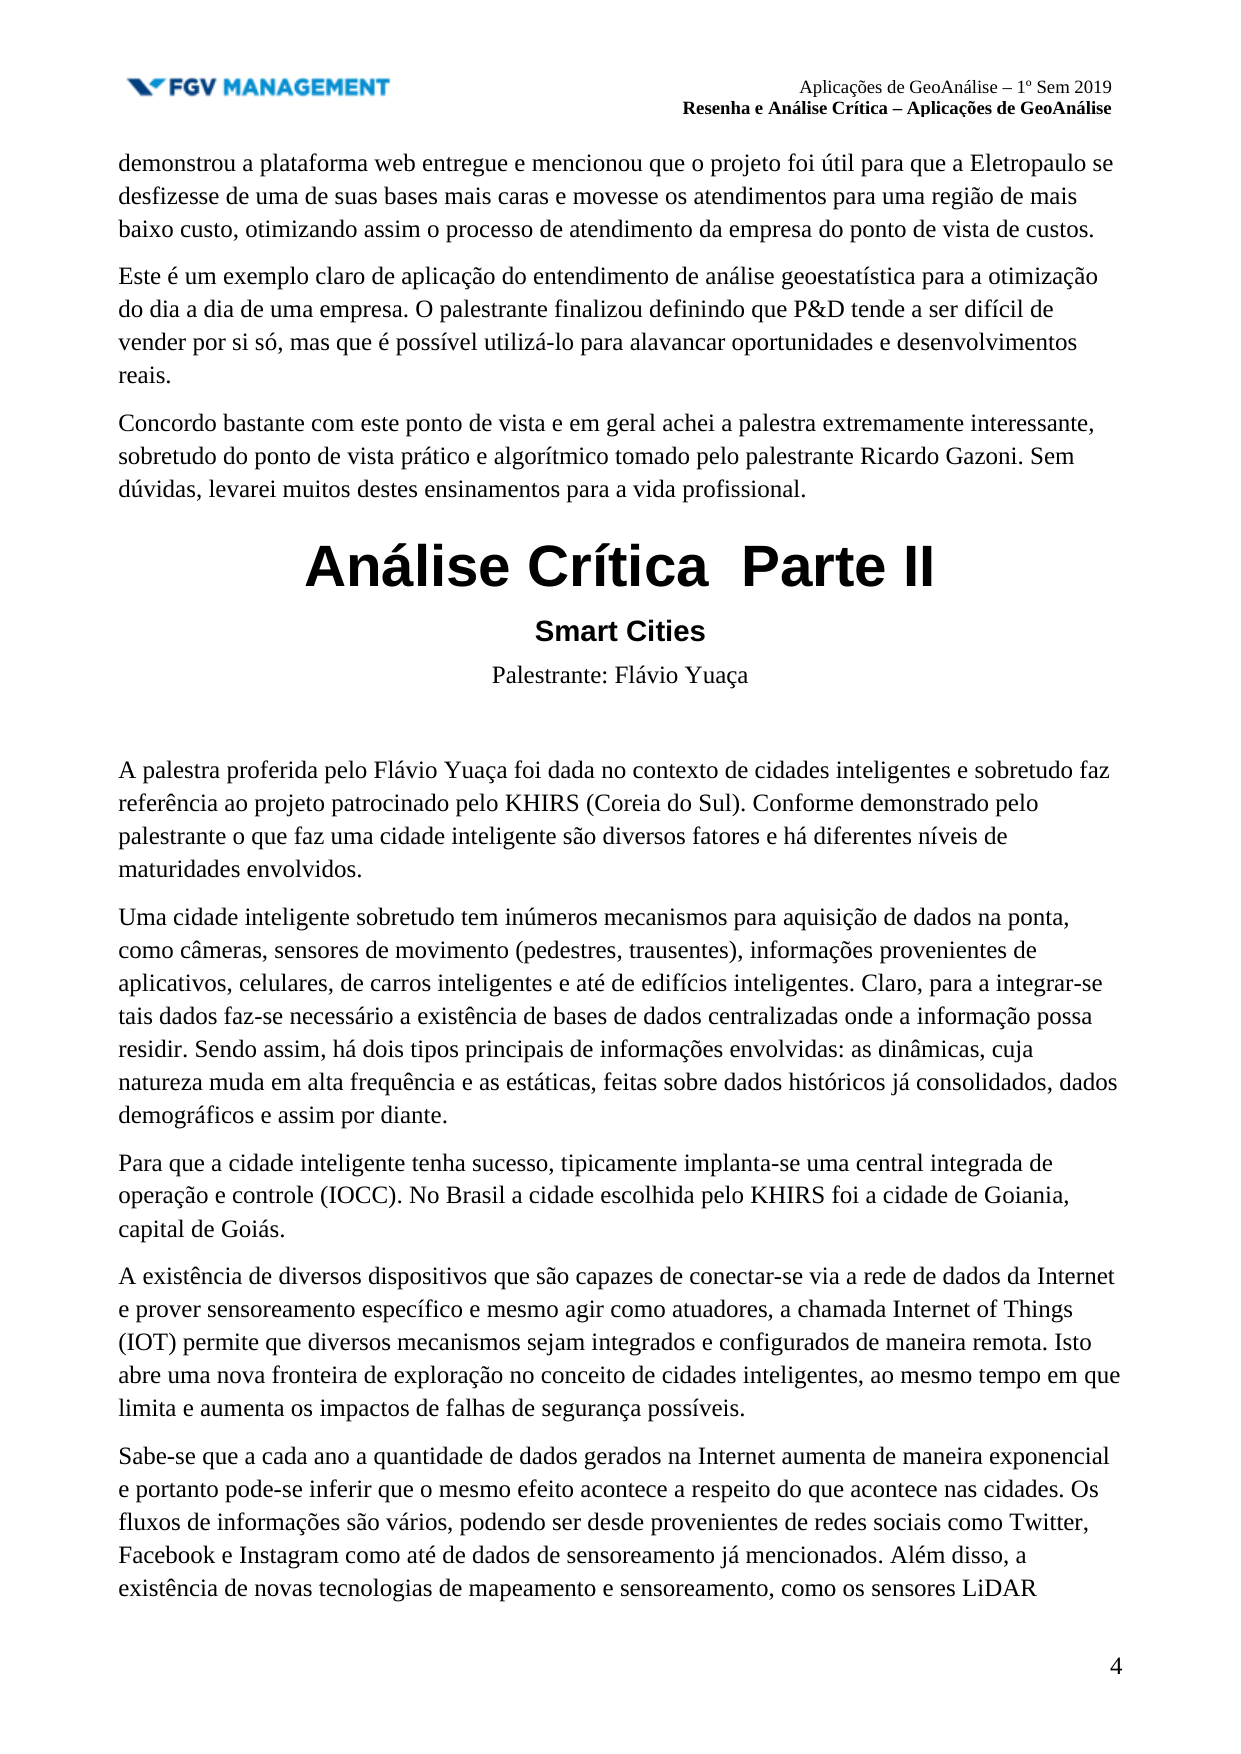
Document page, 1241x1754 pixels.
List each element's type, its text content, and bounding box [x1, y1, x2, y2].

title Análise Crítica Parte II [118, 532, 1122, 599]
text demonstrou a plataforma web entregue e mencionou que o projeto foi útil para que a Eletropaulo se desfizesse de uma de suas bases mais caras e movesse os atendimentos para uma região de mais baixo custo, otimizando assim o processo de atendimento da empresa do ponto de vista de custos. [118, 148, 1122, 242]
subtitle Smart Cities [118, 614, 1122, 647]
text A existência de diversos dispositivos que são capazes de conectar-se via a rede de dados da Internet e prover sensoreamento específico e mesmo agir como atuadores, a chamada Internet of Things (IOT) permite que diversos mecanismos sejam integrados e configurados de maneira remota. Isto abre uma nova fronteira de exploração no conceito de cidades inteligentes, ao mesmo tempo em que limita e aumenta os impactos de falhas de segurança possíveis. [118, 1261, 1122, 1422]
text Palestrante: Flávio Yuaça [118, 660, 1122, 689]
text Concordo bastante com este ponto de vista e em geral achei a palestra extremamente interessante, sobretudo do ponto de vista prático e algorítmico tomado pelo palestrante Ricardo Gazoni. Sem dúvidas, levarei muitos destes ensinamentos para a vida profissional. [118, 408, 1122, 503]
text Sabe-se que a cada ano a quantidade de dados gerados na Internet aumenta de maneira exponencial e portanto pode-se inferir que o mesmo efeito acontece a respeito do que acontece nas cidades. Os fluxos de informações são vários, podendo ser desde provenientes de redes sociais como Twitter, Facebook e Instagram como até de dados de sensoreamento já mencionados. Além disso, a existência de novas tecnologias de mapeamento e sensoreamento, como os sensores LiDAR [118, 1441, 1122, 1602]
text Uma cidade inteligente sobretudo tem inúmeros mecanismos para aquisição de dados na ponta, como câmeras, sensores de movimento (pedestres, trausentes), informações provenientes de aplicativos, celulares, de carros inteligentes e até de edifícios inteligentes. Claro, para a integrar-se tais dados faz-se necessário a existência de bases de dados centralizadas onde a informação possa residir. Sendo assim, há dois tipos principais de informações envolvidas: as dinâmicas, cuja natureza muda em alta frequência e as estáticas, feitas sobre dados históricos já consolidados, dados demográficos e assim por diante. [118, 902, 1122, 1129]
picture [118, 73, 404, 105]
text Este é um exemplo claro de aplicação do entendimento de análise geoestatística para a otimização do dia a dia de uma empresa. O palestrante finalizou definindo que P&D tende a ser difícil de vender por si só, mas que é possível utilizá-lo para alavancar oportunidades e desenvolvimentos reais. [118, 261, 1122, 389]
text Para que a cidade inteligente tenha sucesso, tipicamente implanta-se uma central integrada de operação e controle (IOCC). No Brasil a cidade escolhida pelo KHIRS foi a cidade de Goiania, capital de Goiás. [118, 1148, 1122, 1242]
text A palestra proferida pelo Flávio Yuaça foi dada no contexto de cidades inteligentes e sobretudo faz referência ao projeto patrocinado pelo KHIRS (Coreia do Sul). Conforme demonstrado pelo palestrante o que faz uma cidade inteligente são diversos fatores e há diferentes níveis de maturidades envolvidos. [118, 755, 1122, 883]
